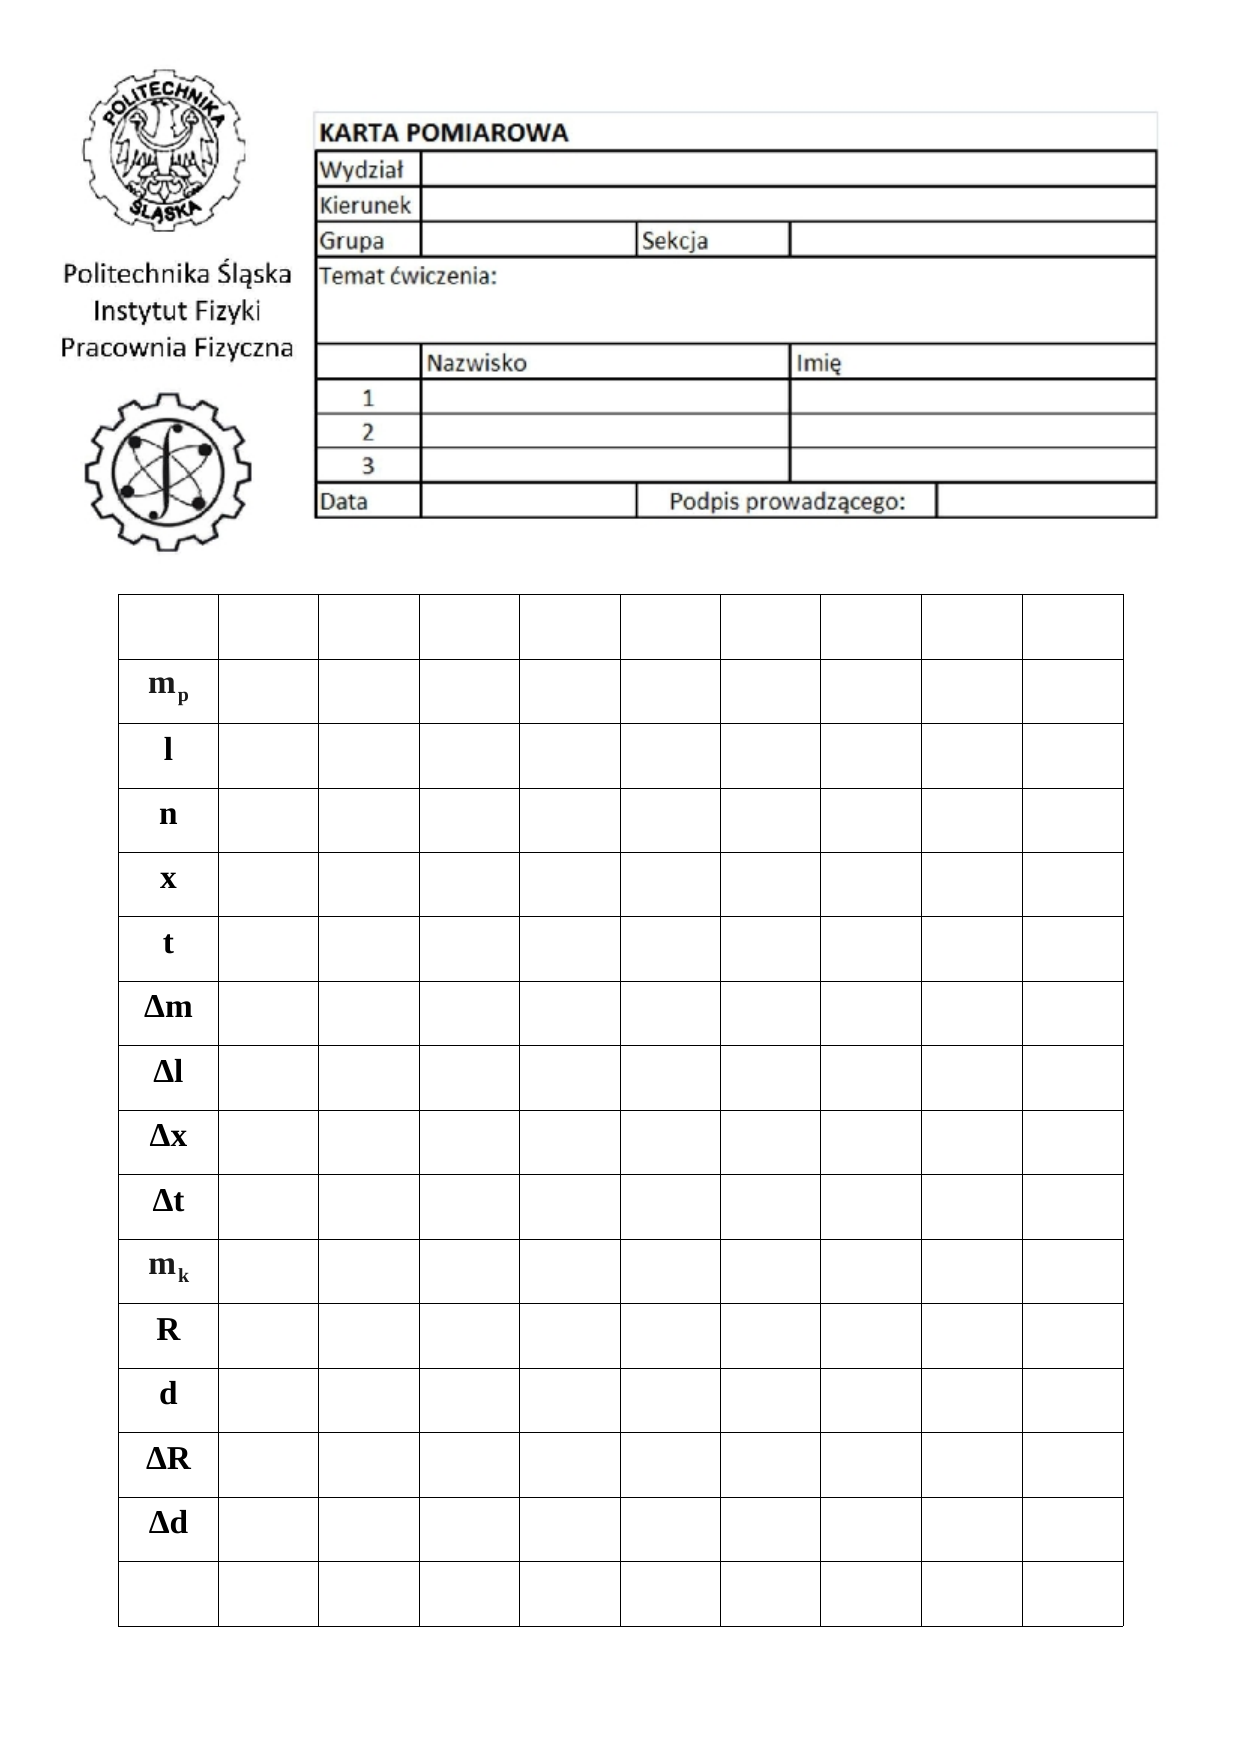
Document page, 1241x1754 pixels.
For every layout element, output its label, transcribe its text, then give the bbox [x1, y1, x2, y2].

table_cell [319, 724, 419, 787]
table_cell [520, 853, 620, 916]
table_cell [922, 724, 1022, 787]
table_cell [520, 1304, 620, 1368]
table_cell [1023, 1369, 1123, 1432]
table_cell [821, 1304, 921, 1368]
table_cell [319, 1240, 419, 1303]
table_cell [721, 1562, 820, 1626]
table_cell t [119, 917, 218, 981]
table_cell [319, 1175, 419, 1239]
table_cell [821, 1046, 921, 1110]
table_cell [621, 1498, 720, 1561]
table_cell [1023, 1498, 1123, 1561]
table_cell [621, 1304, 720, 1368]
table_cell [621, 1240, 720, 1303]
table_cell [922, 1111, 1022, 1174]
table_cell [922, 1562, 1022, 1626]
table_cell [922, 789, 1022, 852]
table_header [621, 595, 720, 658]
table_cell [721, 1498, 820, 1561]
table_cell [821, 982, 921, 1045]
table_cell [621, 789, 720, 852]
table_cell [721, 1046, 820, 1110]
table_cell [420, 1046, 519, 1110]
table_cell [420, 1304, 519, 1368]
table_cell [219, 917, 318, 981]
table_cell [219, 1304, 318, 1368]
table_cell [1023, 1046, 1123, 1110]
table_cell [621, 1046, 720, 1110]
table_cell [319, 660, 419, 723]
table_cell x [119, 853, 218, 916]
table_cell [420, 1240, 519, 1303]
table_cell [1023, 917, 1123, 981]
table_cell [922, 853, 1022, 916]
table_cell [520, 789, 620, 852]
table_cell ΔR [119, 1433, 218, 1497]
table_cell [721, 1175, 820, 1239]
table_cell [922, 1240, 1022, 1303]
table_cell [922, 1304, 1022, 1368]
table_cell [621, 724, 720, 787]
table_cell [219, 1562, 318, 1626]
table_header [119, 595, 218, 658]
table_cell [821, 1433, 921, 1497]
table_cell [821, 660, 921, 723]
table_cell l [119, 724, 218, 787]
table_cell [420, 1433, 519, 1497]
table_cell [721, 789, 820, 852]
table_cell [420, 1562, 519, 1626]
table_cell [721, 853, 820, 916]
table_cell [520, 660, 620, 723]
table_cell [922, 1498, 1022, 1561]
table_header [219, 595, 318, 658]
table_cell [319, 853, 419, 916]
table_cell [119, 1562, 218, 1626]
table_cell [922, 917, 1022, 981]
table_cell [821, 1498, 921, 1561]
table_header [319, 595, 419, 658]
table_cell [621, 1433, 720, 1497]
table_cell [319, 1369, 419, 1432]
table_header [420, 595, 519, 658]
table_cell [1023, 1175, 1123, 1239]
table_cell [821, 1240, 921, 1303]
table_cell [821, 1369, 921, 1432]
table_cell [922, 1433, 1022, 1497]
table_cell [821, 724, 921, 787]
table_cell [922, 1369, 1022, 1432]
table_cell [219, 1369, 318, 1432]
table_cell [420, 1175, 519, 1239]
table_cell [420, 982, 519, 1045]
table_cell [520, 724, 620, 787]
table_cell [1023, 1240, 1123, 1303]
table_cell [319, 1111, 419, 1174]
picture [1, 0, 1241, 576]
table_cell [721, 917, 820, 981]
table_cell [1023, 724, 1123, 787]
table_cell [721, 1111, 820, 1174]
table_cell [922, 1046, 1022, 1110]
table_cell [319, 1046, 419, 1110]
table_cell [1023, 1433, 1123, 1497]
table_cell [420, 660, 519, 723]
table_cell [219, 1498, 318, 1561]
table_cell [219, 789, 318, 852]
table_cell [1023, 1562, 1123, 1626]
table_cell [721, 1304, 820, 1368]
table_cell [621, 853, 720, 916]
table_cell [219, 1175, 318, 1239]
table_cell [821, 853, 921, 916]
table_cell Δm [119, 982, 218, 1045]
table_cell [621, 982, 720, 1045]
table_cell Δt [119, 1175, 218, 1239]
table_cell [119, 1240, 218, 1303]
table_cell [319, 1433, 419, 1497]
table_cell [721, 724, 820, 787]
table_cell [520, 917, 620, 981]
table_cell [119, 660, 218, 723]
table_cell [1023, 1111, 1123, 1174]
table_cell [621, 1175, 720, 1239]
table_cell [1023, 982, 1123, 1045]
table_cell [219, 1046, 318, 1110]
table_cell [520, 1111, 620, 1174]
table_cell [520, 1562, 620, 1626]
table_cell [420, 917, 519, 981]
table_cell [821, 1175, 921, 1239]
table_header [922, 595, 1022, 658]
table_cell [621, 917, 720, 981]
table_cell n [119, 789, 218, 852]
table_cell [520, 1498, 620, 1561]
table_cell [721, 1433, 820, 1497]
table_cell [219, 982, 318, 1045]
table_cell [520, 1433, 620, 1497]
table_cell [1023, 789, 1123, 852]
table_cell [319, 1562, 419, 1626]
table_cell [319, 982, 419, 1045]
table_cell [420, 1369, 519, 1432]
table_cell R [119, 1304, 218, 1368]
table_cell [219, 1240, 318, 1303]
table_header [721, 595, 820, 658]
table_cell [520, 982, 620, 1045]
table_cell Δd [119, 1498, 218, 1561]
table_cell Δl [119, 1046, 218, 1110]
table_cell [621, 1562, 720, 1626]
table_cell [520, 1175, 620, 1239]
table_cell [821, 789, 921, 852]
table_cell [420, 1111, 519, 1174]
table_cell [219, 660, 318, 723]
table_cell [319, 1304, 419, 1368]
table_cell [721, 660, 820, 723]
table_cell [821, 917, 921, 981]
table_cell [420, 724, 519, 787]
table_cell [520, 1046, 620, 1110]
table_header [1023, 595, 1123, 658]
table_cell [219, 1433, 318, 1497]
table_cell [520, 1369, 620, 1432]
table_cell [621, 1369, 720, 1432]
table_cell [621, 660, 720, 723]
table_cell [319, 789, 419, 852]
table_cell [821, 1111, 921, 1174]
table_cell [821, 1562, 921, 1626]
table_cell [721, 1369, 820, 1432]
table_cell [1023, 853, 1123, 916]
table_cell [219, 1111, 318, 1174]
table_cell [1023, 660, 1123, 723]
table_cell [922, 982, 1022, 1045]
table_cell [219, 724, 318, 787]
table_cell [319, 1498, 419, 1561]
table_cell [621, 1111, 720, 1174]
table_cell [721, 982, 820, 1045]
table_cell d [119, 1369, 218, 1432]
table_cell [420, 853, 519, 916]
table_cell [520, 1240, 620, 1303]
table_cell [922, 660, 1022, 723]
table_cell [319, 917, 419, 981]
table_cell [420, 1498, 519, 1561]
table_cell [922, 1175, 1022, 1239]
table_cell [219, 853, 318, 916]
table_cell Δx [119, 1111, 218, 1174]
table_cell [1023, 1304, 1123, 1368]
table_cell [721, 1240, 820, 1303]
table_cell [420, 789, 519, 852]
table_header [821, 595, 921, 658]
table_header [520, 595, 620, 658]
